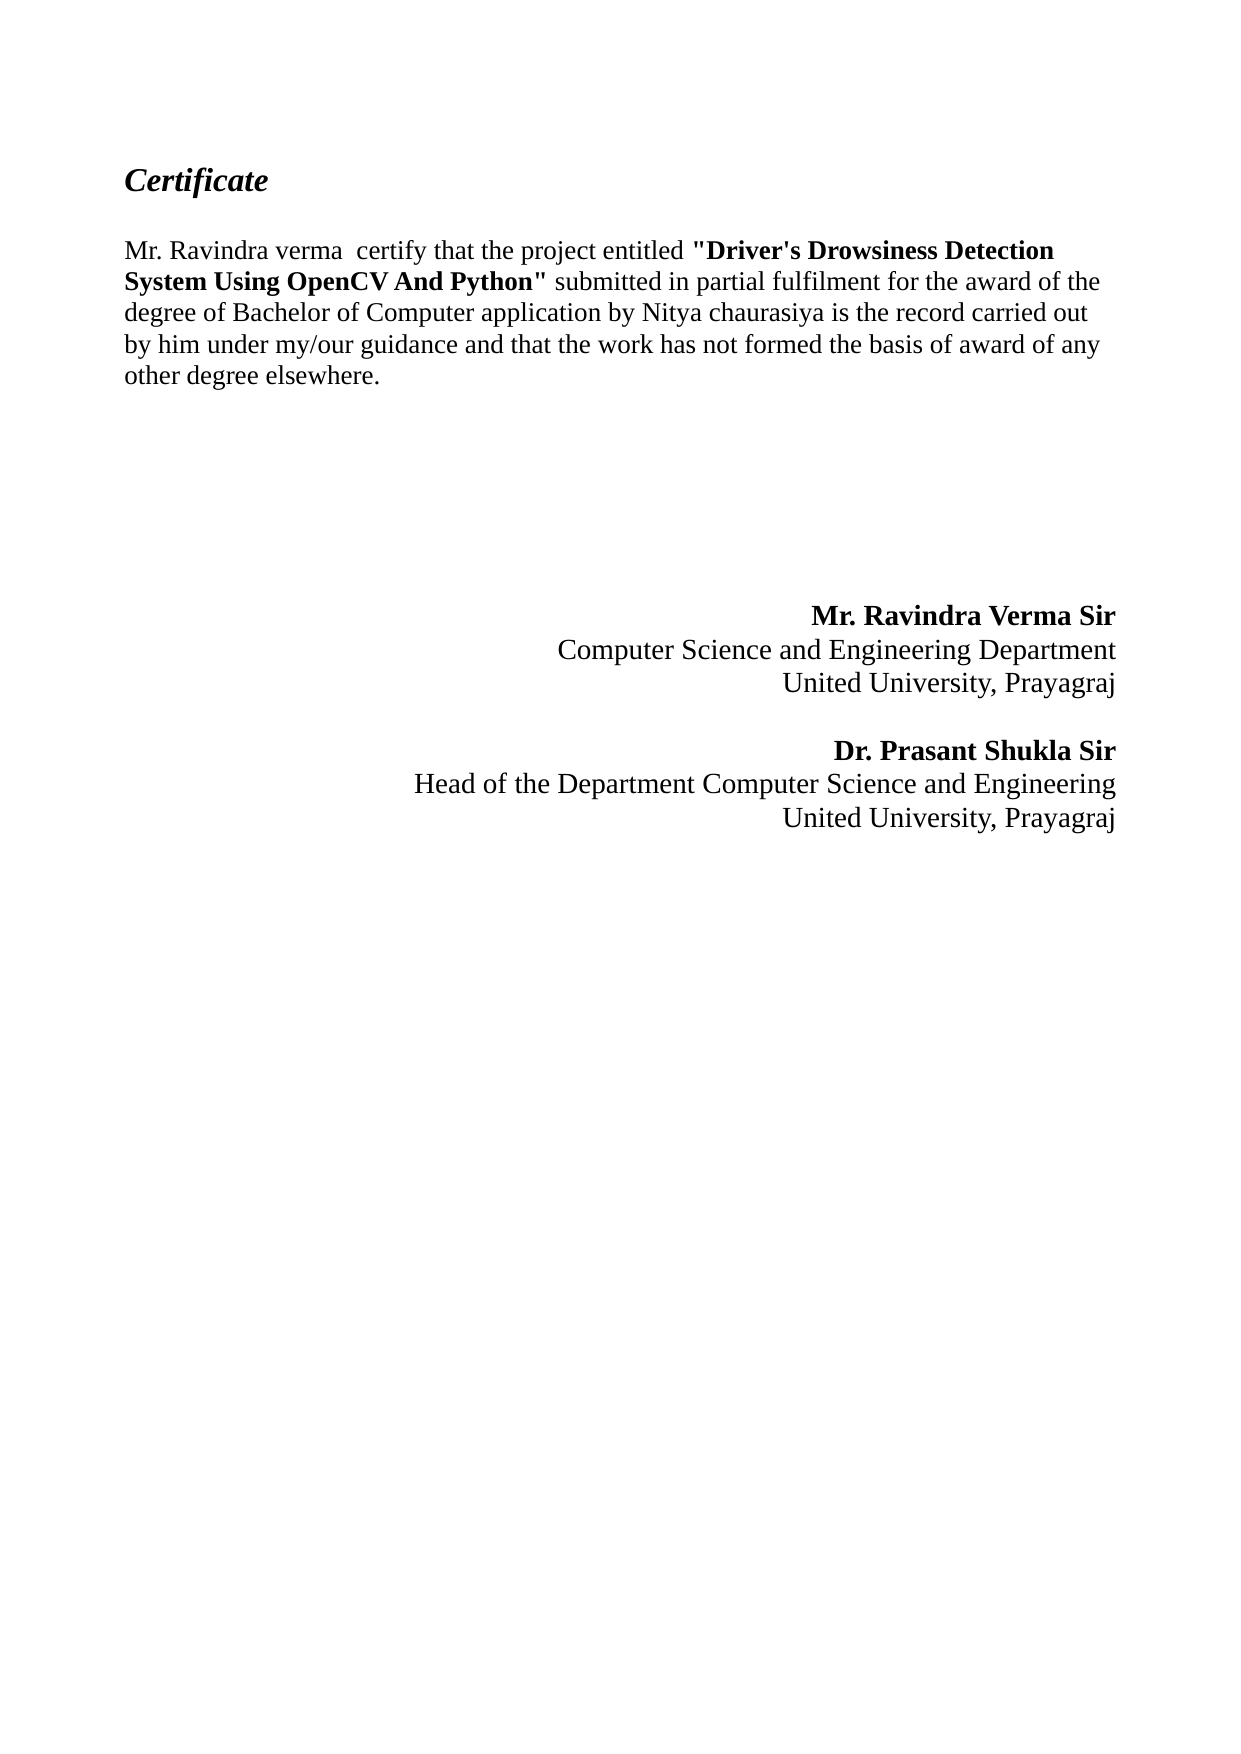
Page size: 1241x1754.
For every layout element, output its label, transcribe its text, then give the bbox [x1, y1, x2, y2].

text Mr. Ravindra Verma Sir Computer Science and Engineering Department United University, Prayagraj Dr. Prasant Shukla Sir Head of the Department Computer Science and Engineering United University, Prayagraj [124, 598, 1116, 833]
text Certificate Mr. Ravindra verma certify that the project entitled "Driver's Drowsiness Detection System Using OpenCV And Python" submitted in partial fulfilment for the award of the degree of Bachelor of Computer application by Nitya chaurasiya is the record carried out by him under my/our guidance and that the work has not formed the basis of award of any other degree elsewhere. [124, 160, 1116, 419]
